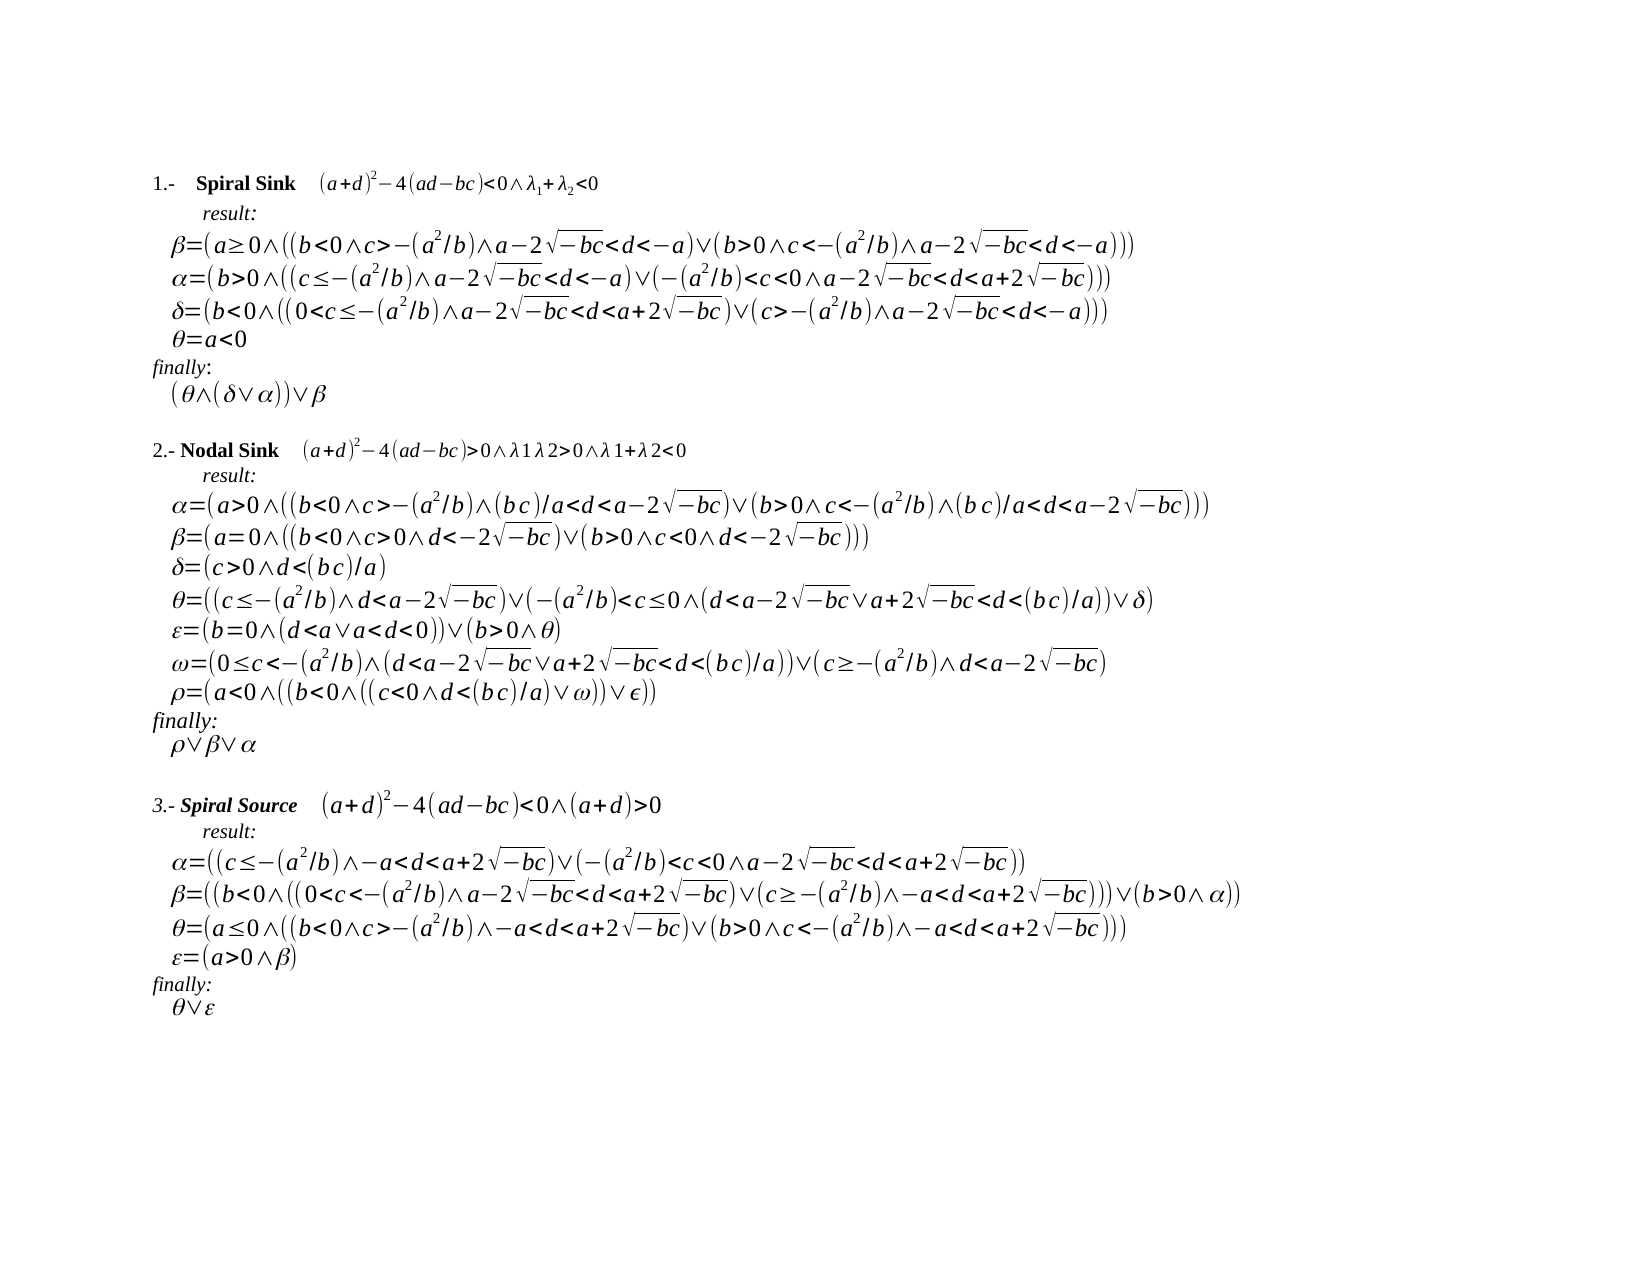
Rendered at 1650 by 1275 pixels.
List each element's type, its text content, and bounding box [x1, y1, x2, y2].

text finally: [152, 707, 1464, 734]
text 2.- Nodal Sink [152, 436, 1464, 463]
text 1.- Spiral Sink [152, 169, 1464, 198]
text finally: [152, 972, 1464, 996]
text finally: [152, 353, 1464, 379]
text result: [152, 199, 1464, 225]
text result: [152, 463, 1464, 487]
text 3.- Spiral Source [152, 787, 1464, 819]
text result: [152, 819, 1464, 843]
